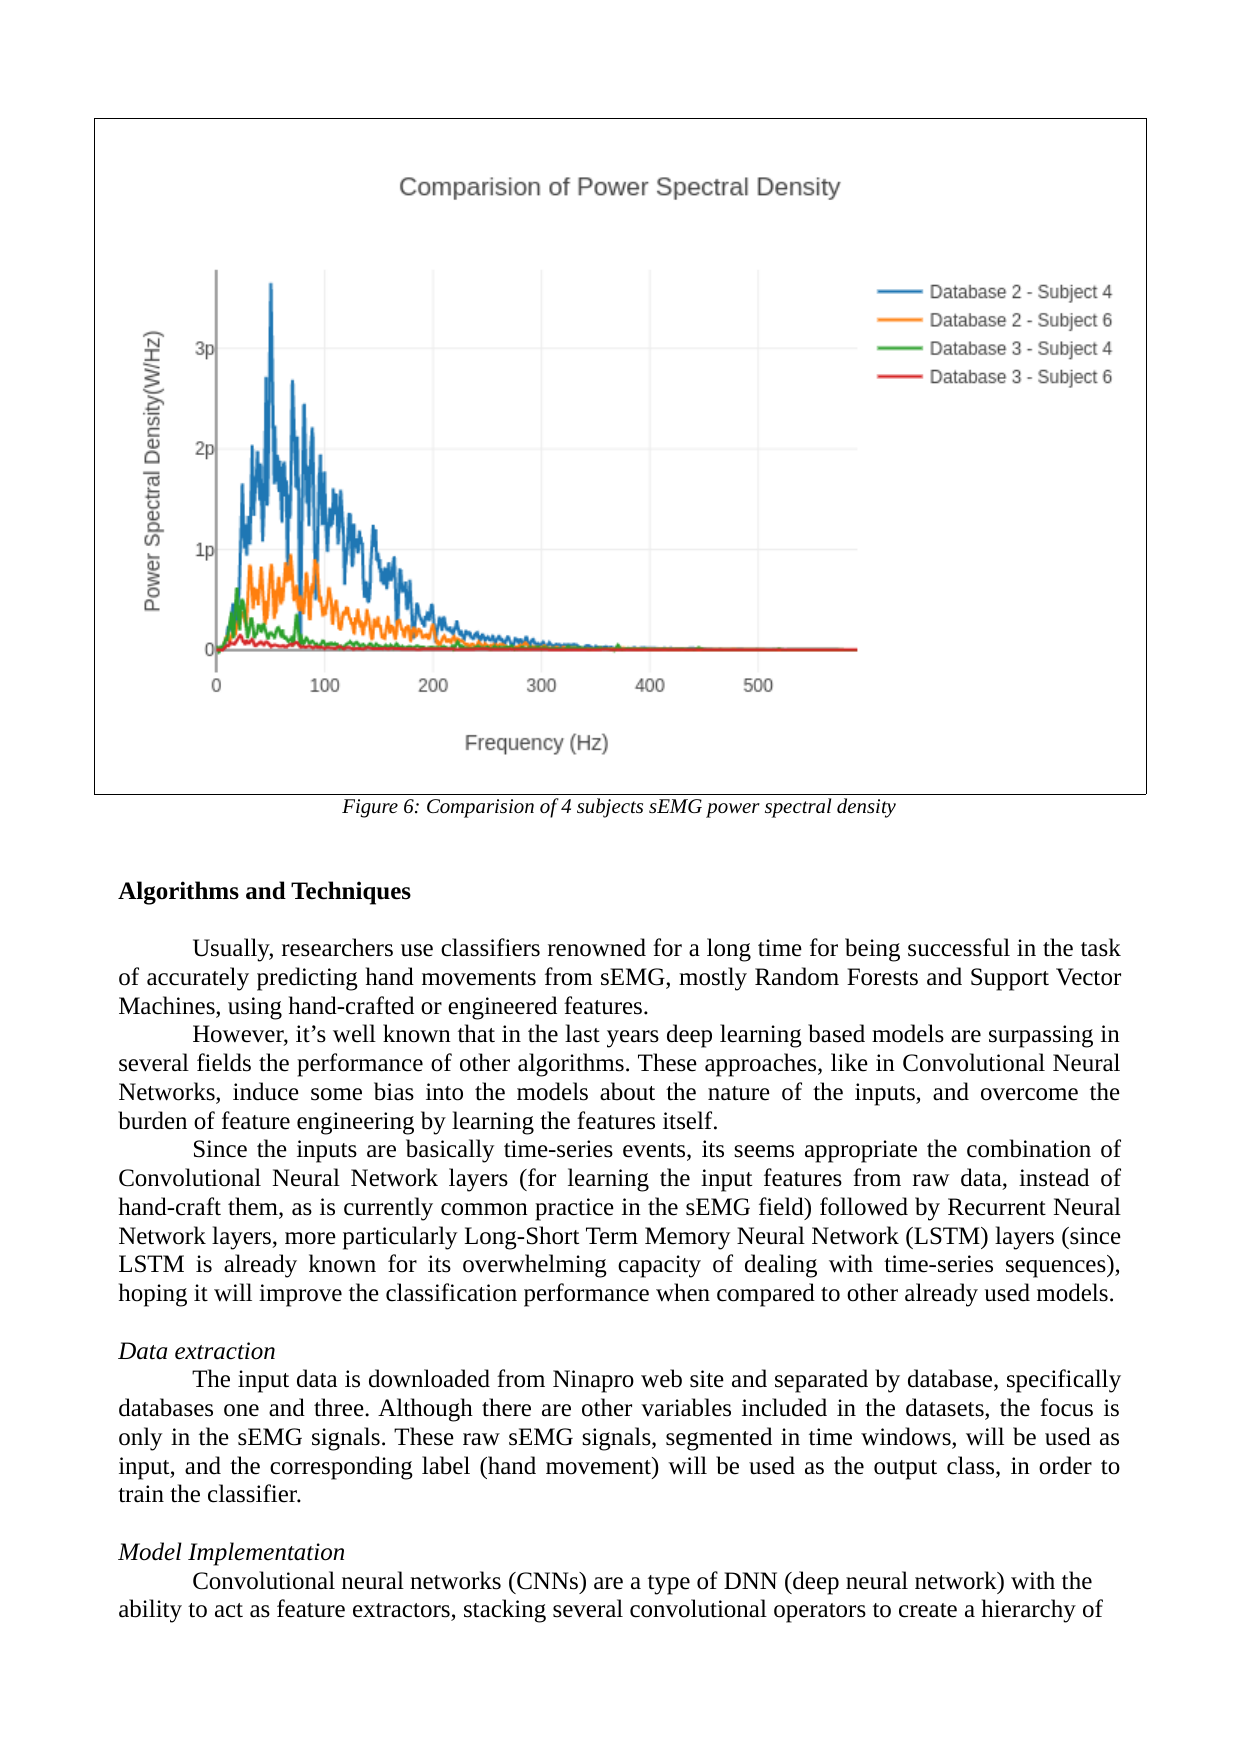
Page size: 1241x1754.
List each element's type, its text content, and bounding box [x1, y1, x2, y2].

text Figure 6: Comparision of 4 subjects sEMG power spectral density [118, 795, 1122, 818]
text Data extraction [118, 1336, 1122, 1364]
text Convolutional neural networks (CNNs) are a type of DNN (deep neural network) with the [118, 1566, 1122, 1594]
text However, it’s well known that in the last years deep learning based models are surpassing in several fields the performance of other algorithms. These approaches, like in Convolutional Neural Networks, induce some bias into the models about the nature of the inputs, and overcome the burden of feature engineering by learning the features itself. [118, 1019, 1122, 1134]
text ability to act as feature extractors, stacking several convolutional operators to create a hierarchy of [118, 1594, 1122, 1623]
text Algorithms and Techniques [118, 876, 1122, 904]
text [95, 119, 1146, 794]
text Since the inputs are basically time-series events, its seems appropriate the combination of Convolutional Neural Network layers (for learning the input features from raw data, instead of hand-craft them, as is currently common practice in the sEMG field) followed by Recurrent Neural Network layers, more particularly Long-Short Term Memory Neural Network (LSTM) layers (since LSTM is already known for its overwhelming capacity of dealing with time-series sequences), hoping it will improve the classification performance when compared to other already used models. [118, 1134, 1122, 1307]
text Model Implementation [118, 1537, 1122, 1566]
text The input data is downloaded from Ninapro web site and separated by database, specifically databases one and three. Although there are other variables included in the datasets, the focus is only in the sEMG signals. These raw sEMG signals, segmented in time windows, will be used as input, and the corresponding label (hand movement) will be used as the output class, in order to train the classifier. [118, 1364, 1122, 1508]
text Usually, researchers use classifiers renowned for a long time for being successful in the task of accurately predicting hand movements from sEMG, mostly Random Forests and Support Vector Machines, using hand-crafted or engineered features. [118, 933, 1122, 1019]
picture [97, 121, 1143, 792]
